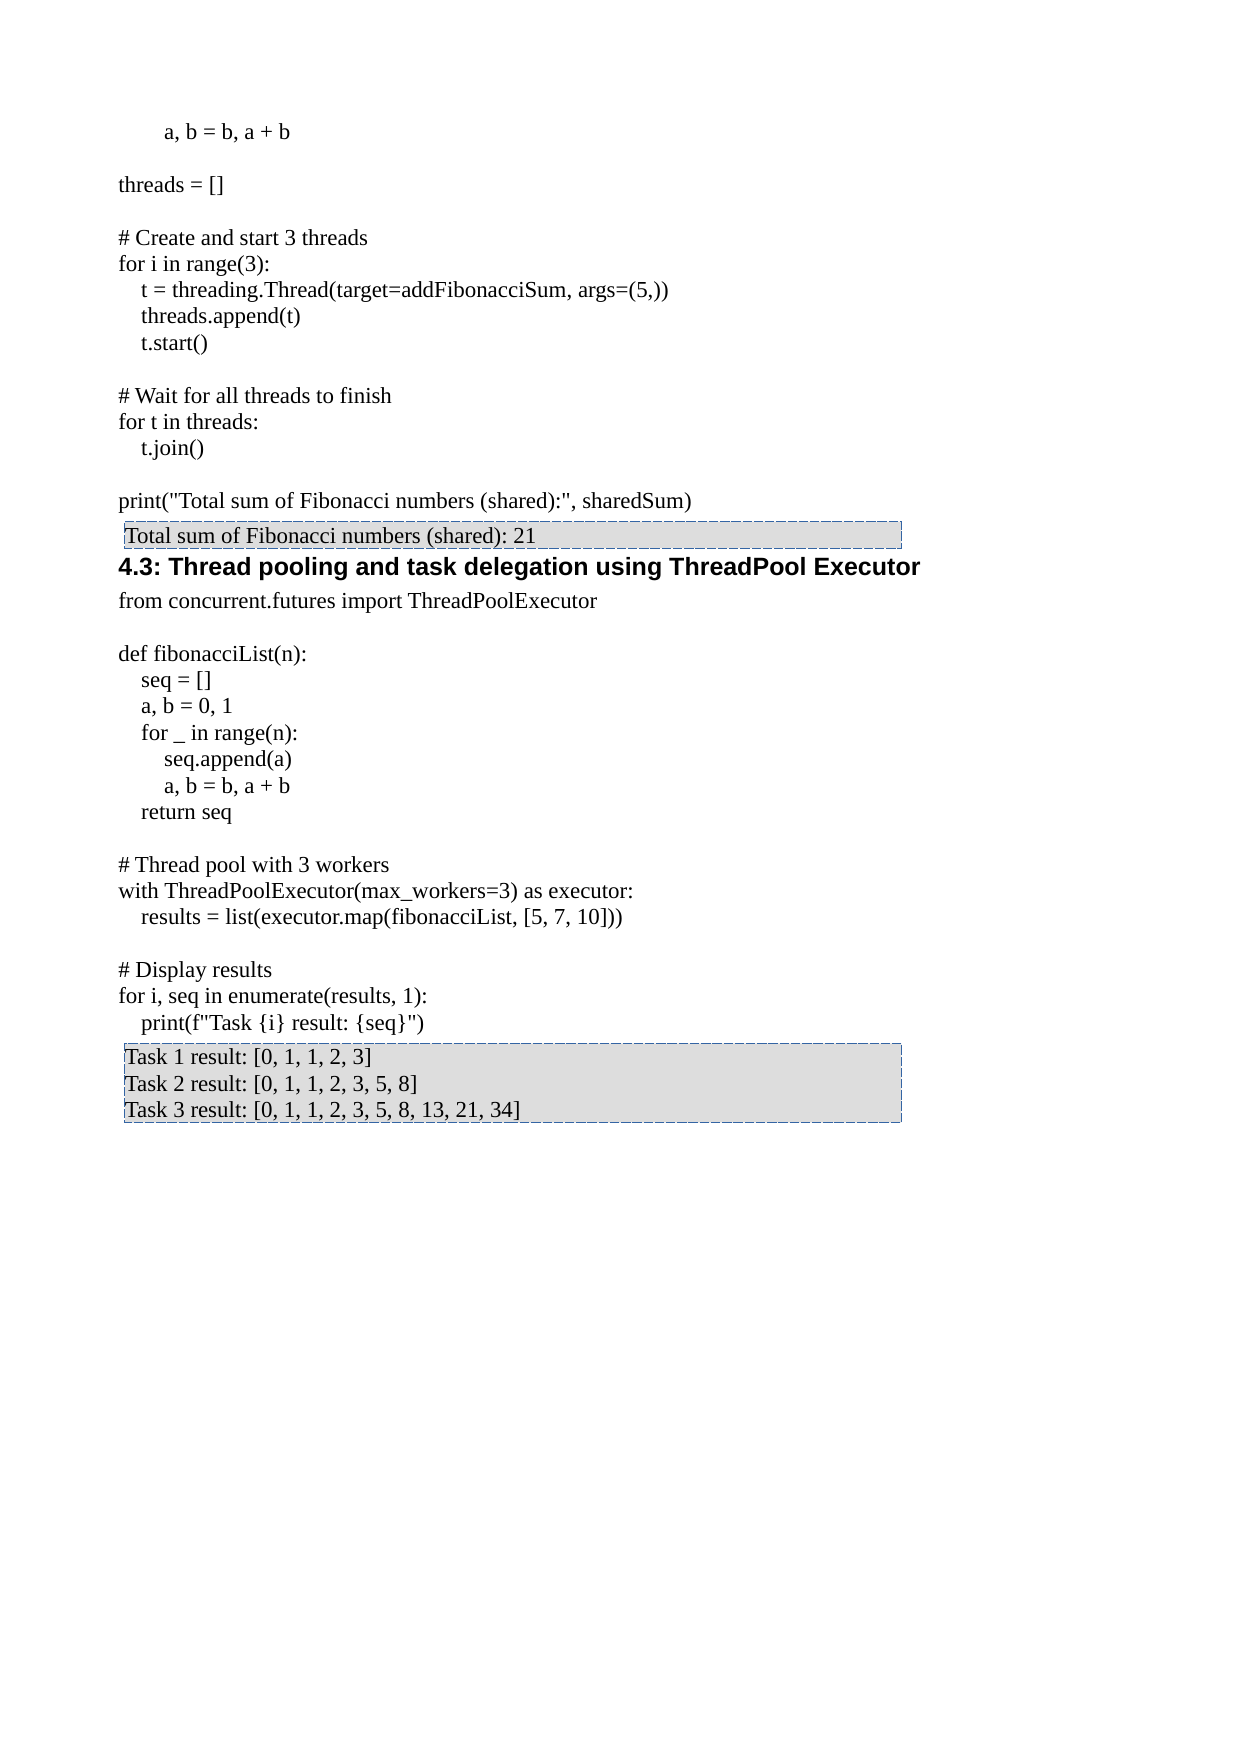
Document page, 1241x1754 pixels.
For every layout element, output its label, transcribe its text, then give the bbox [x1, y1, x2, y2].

text from concurrent.futures import ThreadPoolExecutor [118, 587, 1122, 613]
text with ThreadPoolExecutor(max_workers=3) as executor: [118, 877, 1122, 903]
text # Display results [118, 956, 1122, 982]
text t = threading.Thread(target=addFibonacciSum, args=(5,)) [118, 276, 1122, 303]
text print("Total sum of Fibonacci numbers (shared):", sharedSum) [118, 487, 1122, 513]
text def fibonacciList(n): [118, 640, 1122, 666]
text seq.append(a) [118, 745, 1122, 772]
text for t in threads: [118, 408, 1122, 434]
text seq = [] [118, 666, 1122, 693]
text # Thread pool with 3 workers [118, 851, 1122, 877]
text a, b = b, a + b [118, 772, 1122, 798]
text for i in range(3): [118, 250, 1122, 276]
text for i, seq in enumerate(results, 1): [118, 982, 1122, 1009]
text threads.append(t) [118, 303, 1122, 329]
text t.start() [118, 329, 1122, 355]
text threads = [] [118, 171, 1122, 197]
text results = list(executor.map(fibonacciList, [5, 7, 10])) [118, 903, 1122, 930]
text a, b = 0, 1 [118, 693, 1122, 719]
text # Create and start 3 threads [118, 223, 1122, 250]
text for _ in range(n): [118, 719, 1122, 745]
text t.join() [118, 434, 1122, 461]
subtitle 4.3: Thread pooling and task delegation using ThreadPool Executor [118, 552, 1122, 581]
text print(f"Task {i} result: {seq}") [118, 1009, 1122, 1035]
text # Wait for all threads to finish [118, 382, 1122, 408]
text return seq [118, 798, 1122, 824]
text a, b = b, a + b [118, 118, 1122, 144]
